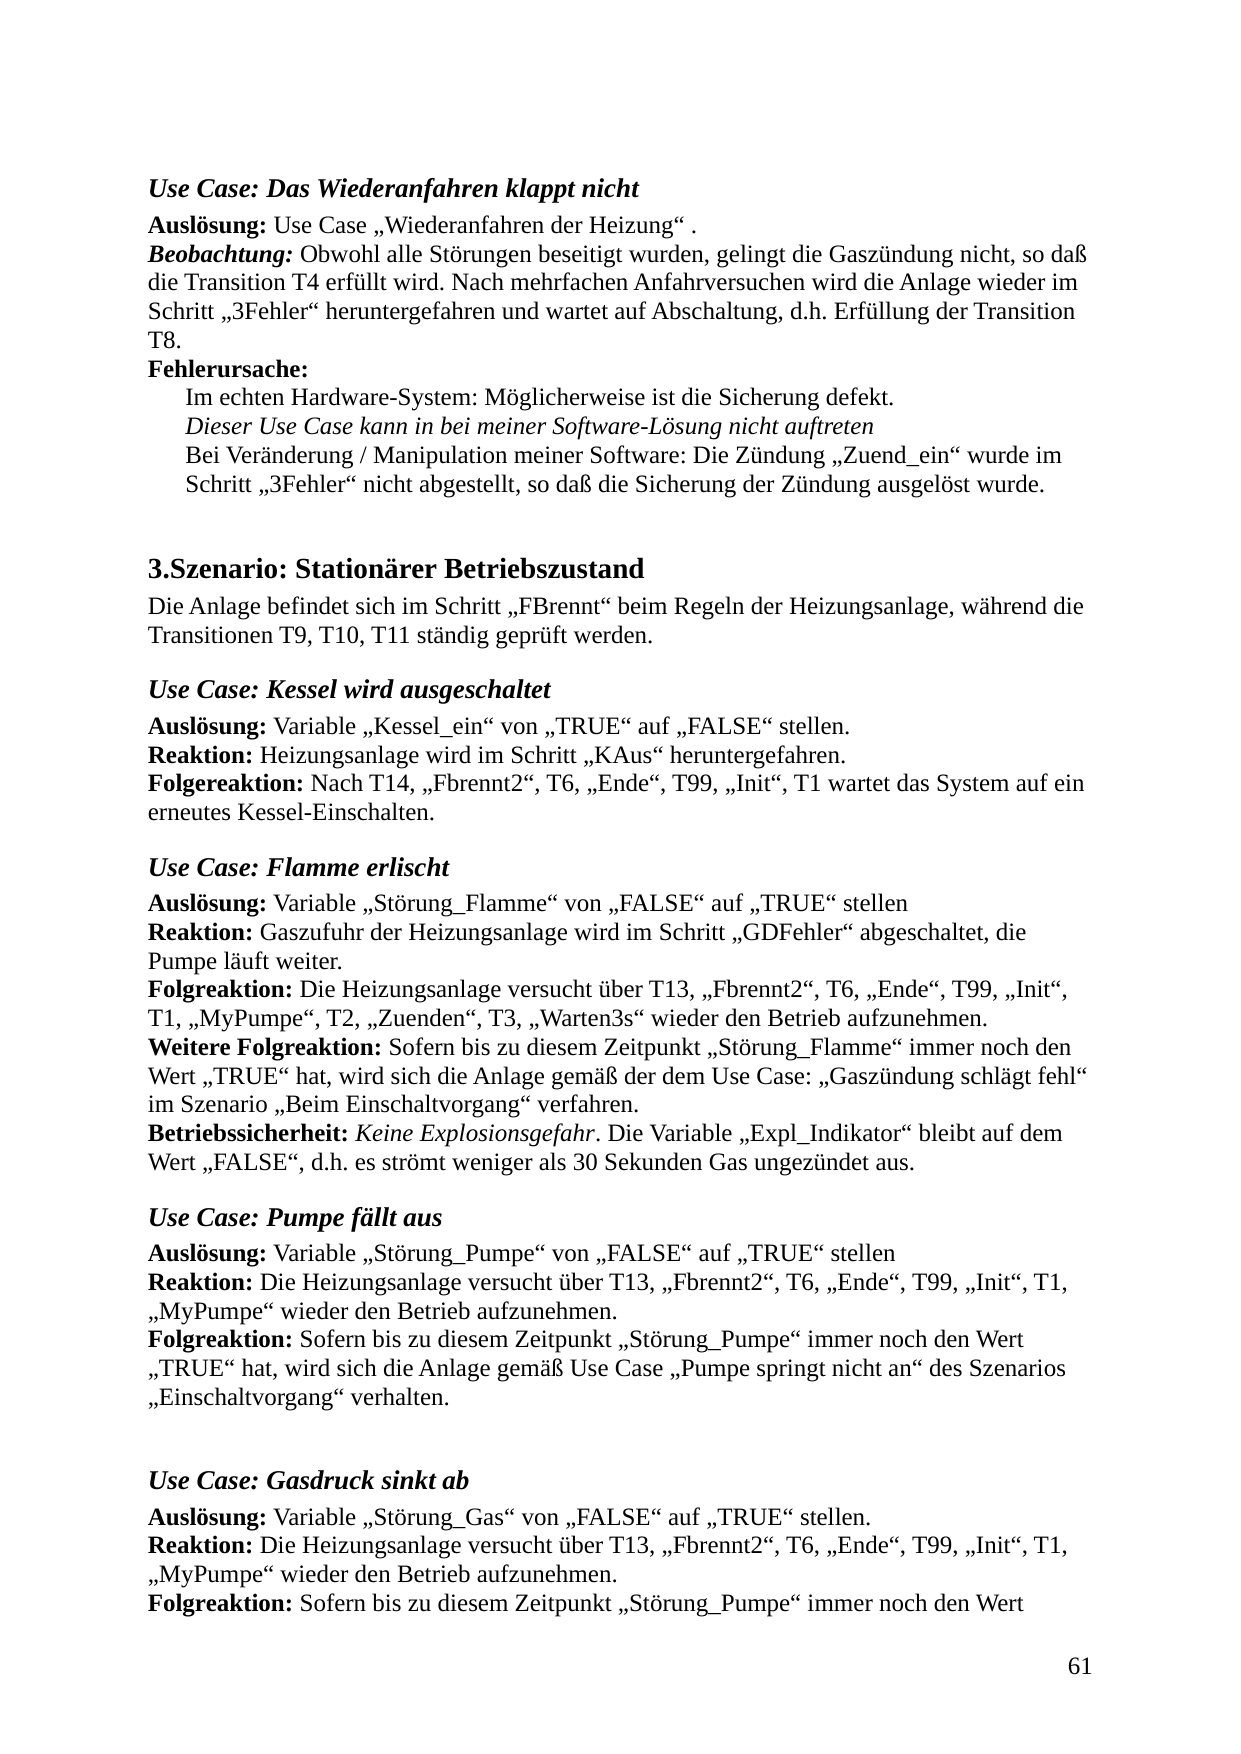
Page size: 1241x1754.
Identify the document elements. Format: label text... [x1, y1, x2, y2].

subtitle Use Case: Kessel wird ausgeschaltet [148, 673, 1093, 705]
text Betriebssicherheit: Keine Explosionsgefahr. Die Variable „Expl_Indikator“ bleibt auf dem Wert „FALSE“, d.h. es strömt weniger als 30 Sekunden Gas ungezündet aus. [148, 1118, 1093, 1176]
subtitle 3.Szenario: Stationärer Betriebszustand [148, 551, 1093, 585]
text Weitere Folgreaktion: Sofern bis zu diesem Zeitpunkt „Störung_Flamme“ immer noch den Wert „TRUE“ hat, wird sich die Anlage gemäß der dem Use Case: „Gaszündung schlägt fehl“ im Szenario „Beim Einschaltvorgang“ verfahren. [148, 1032, 1093, 1118]
text Folgreaktion: Sofern bis zu diesem Zeitpunkt „Störung_Pumpe“ immer noch den Wert „TRUE“ hat, wird sich die Anlage gemäß Use Case „Pumpe springt nicht an“ des Szenarios „Einschaltvorgang“ verhalten. [148, 1324, 1093, 1411]
text Auslösung: Variable „Störung_Flamme“ von „FALSE“ auf „TRUE“ stellen [148, 888, 1093, 917]
text Auslösung: Variable „Kessel_ein“ von „TRUE“ auf „FALSE“ stellen. [148, 711, 1093, 740]
text Auslösung: Variable „Störung_Pumpe“ von „FALSE“ auf „TRUE“ stellen [148, 1238, 1093, 1267]
subtitle Use Case: Flamme erlischt [148, 851, 1093, 882]
subtitle Use Case: Gasdruck sinkt ab [148, 1464, 1093, 1496]
text Reaktion: Die Heizungsanlage versucht über T13, „Fbrennt2“, T6, „Ende“, T99, „Init“, T1, „MyPumpe“ wieder den Betrieb aufzunehmen. [148, 1531, 1093, 1588]
text Reaktion: Heizungsanlage wird im Schritt „KAus“ heruntergefahren. [148, 740, 1093, 768]
text Folgreaktion: Sofern bis zu diesem Zeitpunkt „Störung_Pumpe“ immer noch den Wert [148, 1588, 1093, 1617]
text Folgreaktion: Die Heizungsanlage versucht über T13, „Fbrennt2“, T6, „Ende“, T99, „Init“, T1, „MyPumpe“, T2, „Zuenden“, T3, „Warten3s“ wieder den Betrieb aufzunehmen. [148, 974, 1093, 1032]
text Reaktion: Gaszufuhr der Heizungsanlage wird im Schritt „GDFehler“ abgeschaltet, die Pumpe läuft weiter. [148, 917, 1093, 974]
text Folgereaktion: Nach T14, „Fbrennt2“, T6, „Ende“, T99, „Init“, T1 wartet das System auf ein erneutes Kessel-Einschalten. [148, 768, 1093, 826]
text Beobachtung: Obwohl alle Störungen beseitigt wurden, gelingt die Gaszündung nicht, so daß die Transition T4 erfüllt wird. Nach mehrfachen Anfahrversuchen wird die Anlage wieder im Schritt „3Fehler“ heruntergefahren und wartet auf Abschaltung, d.h. Erfüllung der Transition T8. [148, 239, 1093, 354]
subtitle Use Case: Pumpe fällt aus [148, 1201, 1093, 1232]
text Die Anlage befindet sich im Schritt „FBrennt“ beim Regeln der Heizungsanlage, während die Transitionen T9, T10, T11 ständig geprüft werden. [148, 591, 1093, 648]
list Dieser Use Case kann in bei meiner Software-Lösung nicht auftreten [148, 411, 1093, 440]
list Bei Veränderung / Manipulation meiner Software: Die Zündung „Zuend_ein“ wurde im Schritt „3Fehler“ nicht abgestellt, so daß die Sicherung der Zündung ausgelöst wurde. [148, 440, 1093, 497]
subtitle Use Case: Das Wiederanfahren klappt nicht [148, 173, 1093, 204]
text Auslösung: Variable „Störung_Gas“ von „FALSE“ auf „TRUE“ stellen. [148, 1502, 1093, 1531]
text Auslösung: Use Case „Wiederanfahren der Heizung“ . [148, 210, 1093, 239]
text Fehlerursache: [148, 354, 1093, 382]
list Im echten Hardware-System: Möglicherweise ist die Sicherung defekt. [148, 382, 1093, 411]
text Reaktion: Die Heizungsanlage versucht über T13, „Fbrennt2“, T6, „Ende“, T99, „Init“, T1, „MyPumpe“ wieder den Betrieb aufzunehmen. [148, 1267, 1093, 1324]
